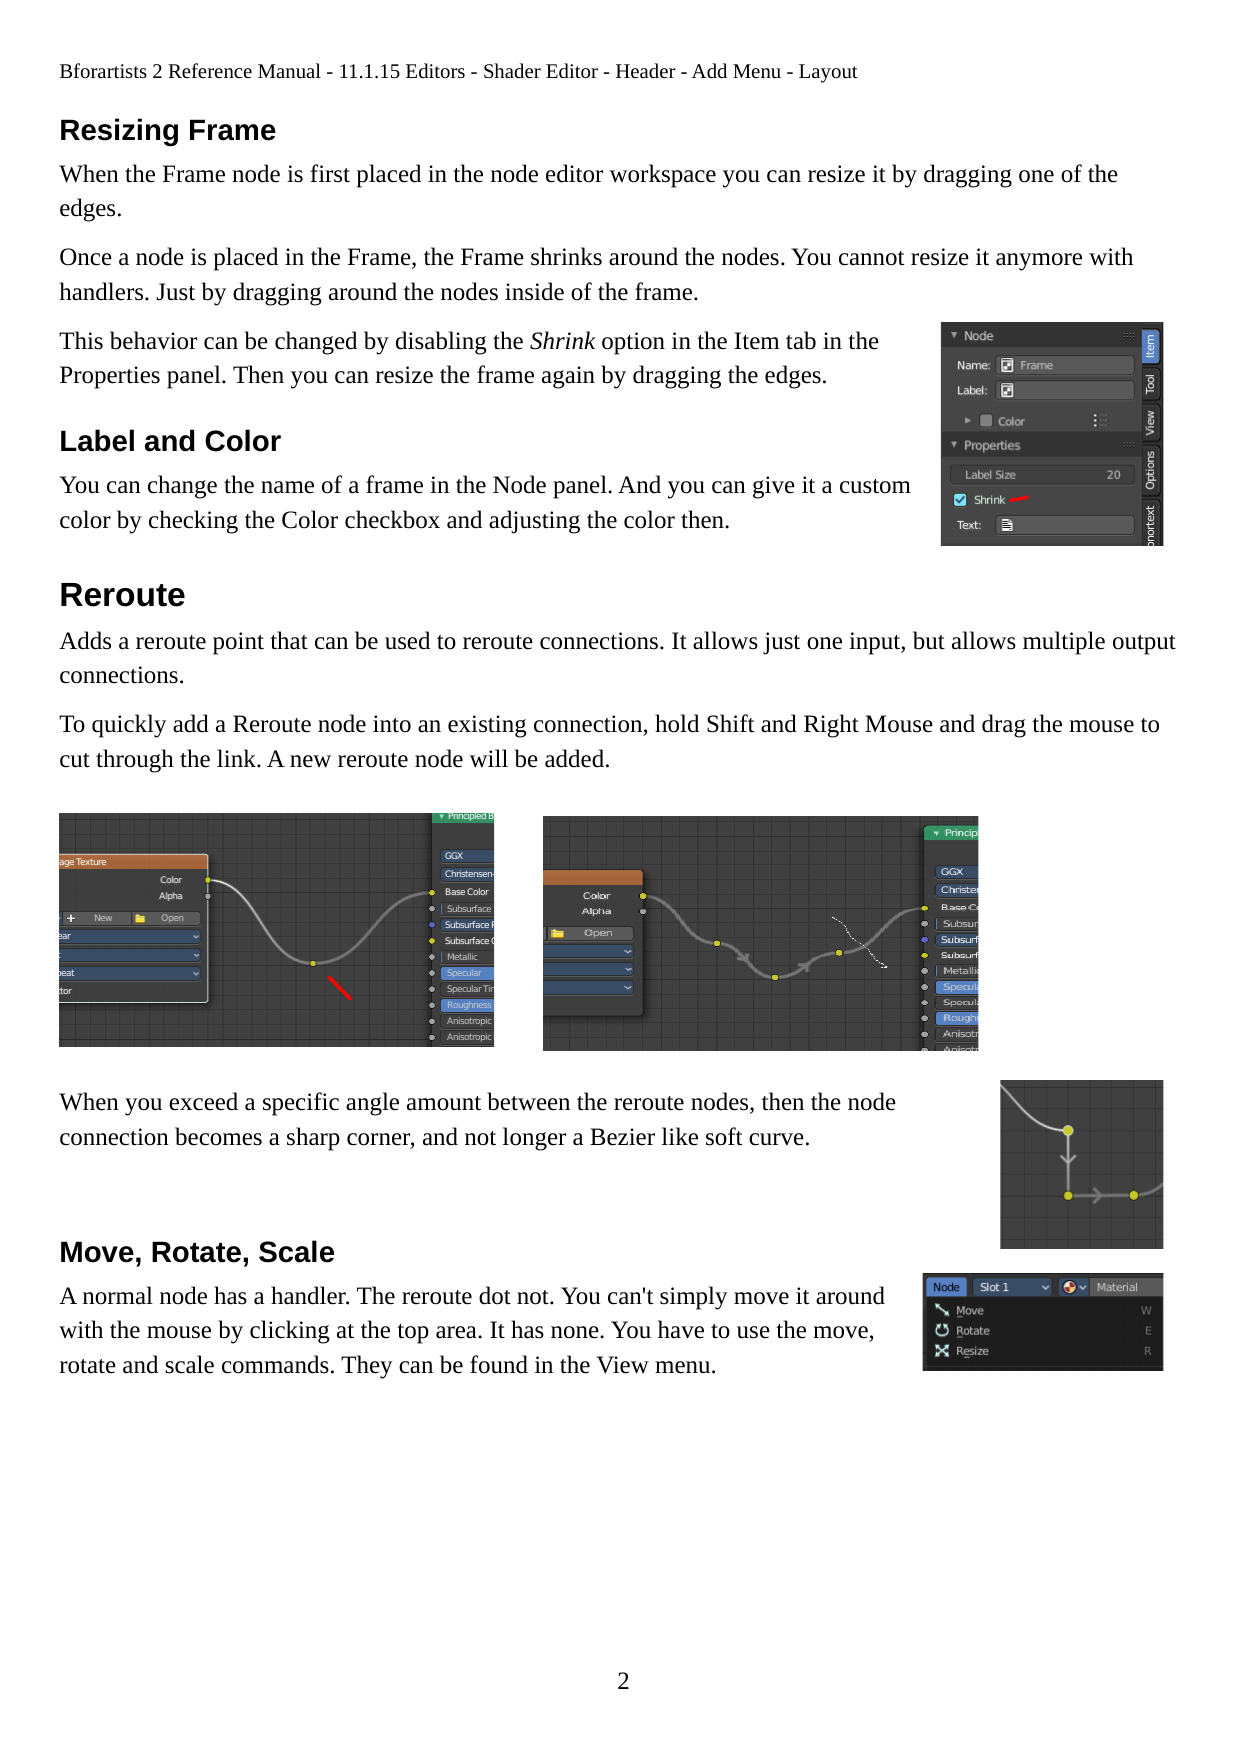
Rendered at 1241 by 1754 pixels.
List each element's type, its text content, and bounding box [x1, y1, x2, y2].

text You can change the name of a frame in the Node panel. And you can give it a custom color by checking the Color checkbox and adjusting the color then. [59, 470, 940, 533]
text When the Frame node is first placed in the node editor workspace you can resize it by dragging one of the edges. [59, 159, 1181, 222]
subtitle Move, Rotate, Scale [59, 1234, 1181, 1268]
subtitle [1164, 424, 1181, 458]
picture [922, 1273, 1164, 1371]
picture [1000, 1080, 1164, 1249]
text This behavior can be changed by disabling the Shrink option in the Item tab in the Properties panel. Then you can resize the frame again by dragging the edges. [59, 326, 940, 389]
subtitle Label and Color [59, 424, 940, 458]
picture [59, 813, 495, 1047]
subtitle Resizing Frame [59, 113, 1181, 146]
picture [940, 322, 1164, 546]
subtitle Reroute [59, 575, 1181, 613]
text A normal node has a handler. The reroute dot not. You can't simply move it around with the mouse by clicking at the top area. It has none. You have to use the move, rotate and scale commands. They can be found in the View menu. [59, 1281, 1181, 1378]
text Once a node is placed in the Frame, the Frame shrinks around the nodes. You cannot resize it anymore with handlers. Just by dragging around the nodes inside of the frame. [59, 242, 1181, 306]
text Adds a reroute point that can be used to reroute connections. It allows just one input, but allows multiple output connections. [59, 626, 1181, 689]
picture [543, 816, 979, 1051]
text When you exceed a specific angle amount between the reroute nodes, then the node connection becomes a sharp corner, and not longer a Bezier like soft curve. [59, 1087, 1000, 1151]
text To quickly add a Reroute node into an existing connection, hold Shift and Right Mouse and drag the mouse to cut through the link. A new reroute node will be added. [59, 709, 1181, 773]
